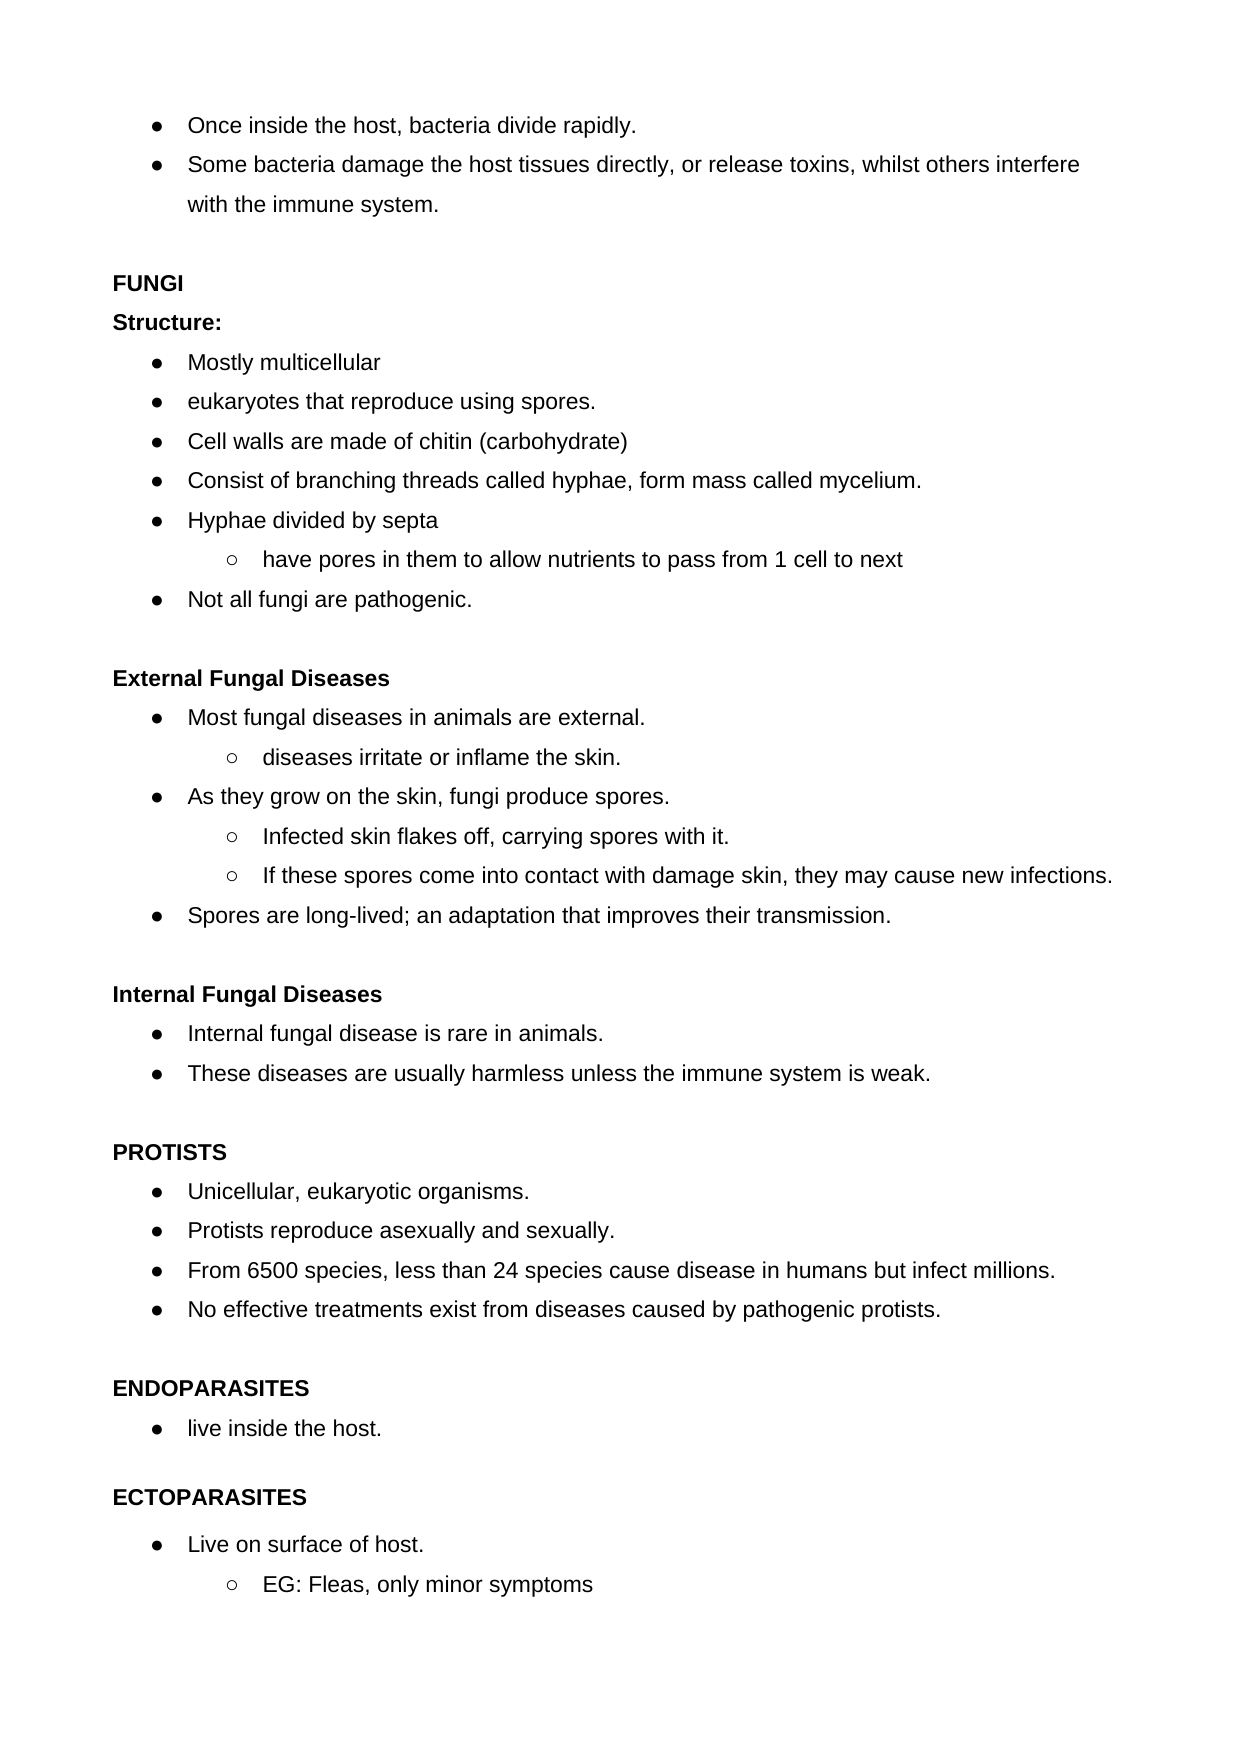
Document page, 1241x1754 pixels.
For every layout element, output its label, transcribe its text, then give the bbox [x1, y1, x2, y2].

list diseases irritate or inflame the skin. [225, 744, 1096, 770]
list have pores in them to allow nutrients to pass from 1 cell to next [225, 546, 1164, 573]
list As they grow on the skin, fungi produce spores. [150, 783, 1161, 809]
subtitle ECTOPARASITES [112, 1483, 1164, 1510]
list Live on surface of host. [150, 1531, 1164, 1558]
list These diseases are usually harmless unless the immune system is weak. [150, 1059, 1164, 1086]
list Most fungal diseases in animals are external. [150, 704, 1096, 731]
list Hyphae divided by septa [150, 507, 1164, 533]
list Protists reproduce asexually and sexually. [150, 1217, 1164, 1244]
list Unicellular, eukaryotic organisms. [150, 1178, 1164, 1204]
list Consist of branching threads called hyphae, form mass called mycelium. [150, 467, 1164, 494]
list Infected skin flakes off, carrying spores with it. [225, 823, 1161, 849]
list Some bacteria damage the host tissues directly, or release toxins, whilst others interfere with the immune system. [150, 151, 1102, 217]
list Mostly multicellular [150, 349, 1164, 375]
list Internal fungal disease is rare in animals. [150, 1020, 1164, 1046]
list EG: Fleas, only minor symptoms [225, 1571, 1164, 1597]
list From 6500 species, less than 24 species cause disease in humans but infect millions. [150, 1257, 1164, 1283]
list No effective treatments exist from diseases caused by pathogenic protists. [150, 1296, 1164, 1323]
list Cell walls are made of chitin (carbohydrate) [150, 428, 1164, 454]
text ENDOPARASITES [112, 1375, 1164, 1402]
text Structure: [112, 309, 1164, 336]
text FUNGI [112, 270, 1164, 296]
list eukaryotes that reproduce using spores. [150, 388, 1164, 415]
text External Fungal Diseases [112, 665, 1164, 691]
list Spores are long-lived; an adaptation that improves their transmission. [150, 902, 1164, 928]
list Not all fungi are pathogenic. [150, 586, 1164, 612]
text Internal Fungal Diseases [112, 981, 1164, 1007]
list Once inside the host, bacteria divide rapidly. [150, 112, 1164, 138]
list If these spores come into contact with damage skin, they may cause new infections. [225, 862, 1164, 888]
text PROTISTS [112, 1138, 1164, 1165]
list live inside the host. [150, 1415, 1164, 1441]
